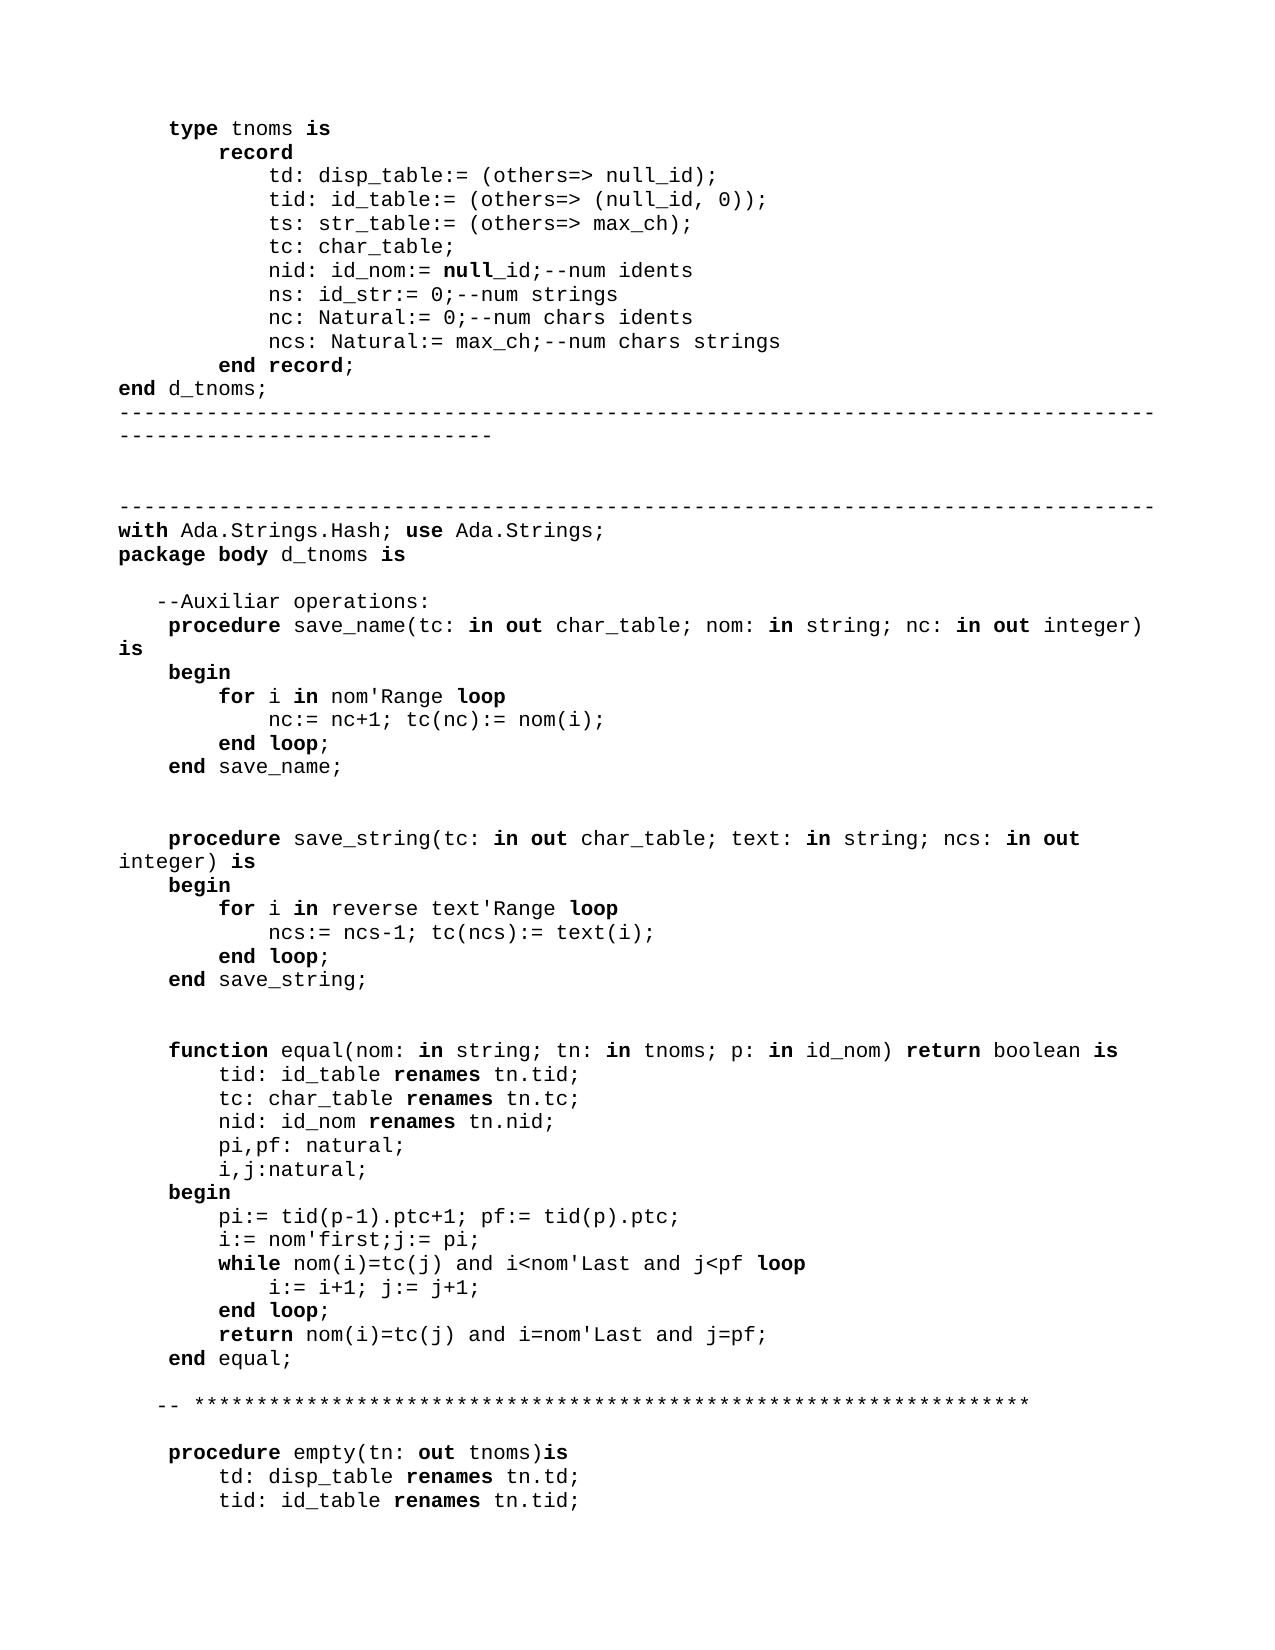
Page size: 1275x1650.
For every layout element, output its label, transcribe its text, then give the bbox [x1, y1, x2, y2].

text nid: id_nom renames tn.nid; [118, 1111, 1157, 1135]
text type tnoms is [118, 118, 1157, 142]
text end loop; [118, 733, 1157, 757]
text end d_tnoms; [118, 378, 1157, 402]
text tc: char_table renames tn.tc; [118, 1088, 1157, 1111]
text while nom(i)=tc(j) and i<nom'Last and j<pf loop [118, 1253, 1157, 1277]
text tid: id_table:= (others=> (null_id, 0)); [118, 189, 1157, 213]
text pi:= tid(p-1).ptc+1; pf:= tid(p).ptc; [118, 1206, 1157, 1229]
text procedure save_name(tc: in out char_table; nom: in string; nc: in out integer) is [118, 615, 1157, 662]
text ts: str_table:= (others=> max_ch); [118, 213, 1157, 236]
text end loop; [118, 946, 1157, 969]
text begin [118, 662, 1157, 686]
text ncs: Natural:= max_ch;--num chars strings [118, 331, 1157, 354]
text i:= nom'first;j:= pi; [118, 1229, 1157, 1253]
text for i in nom'Range loop [118, 686, 1157, 709]
text ----------------------------------------------------------------------------------- [118, 496, 1157, 520]
text end save_string; [118, 969, 1157, 993]
text i,j:natural; [118, 1158, 1157, 1182]
text end save_name; [118, 757, 1157, 780]
text -- ******************************************************************* [118, 1395, 1157, 1419]
text pi,pf: natural; [118, 1135, 1157, 1158]
text function equal(nom: in string; tn: in tnoms; p: in id_nom) return boolean is [118, 1040, 1157, 1064]
text nid: id_nom:= null_id;--num idents [118, 260, 1157, 284]
text ----------------------------------------------------------------------------------------------------------------- [118, 402, 1157, 449]
text tid: id_table renames tn.tid; [118, 1489, 1157, 1513]
text end loop; [118, 1300, 1157, 1324]
text end equal; [118, 1348, 1157, 1371]
text nc: Natural:= 0;--num chars idents [118, 307, 1157, 331]
text td: disp_table renames tn.td; [118, 1466, 1157, 1489]
text return nom(i)=tc(j) and i=nom'Last and j=pf; [118, 1324, 1157, 1348]
text with Ada.Strings.Hash; use Ada.Strings; [118, 520, 1157, 544]
text begin [118, 875, 1157, 898]
text --Auxiliar operations: [118, 591, 1157, 615]
text tid: id_table renames tn.tid; [118, 1064, 1157, 1088]
text package body d_tnoms is [118, 544, 1157, 567]
text for i in reverse text'Range loop [118, 898, 1157, 922]
text td: disp_table:= (others=> null_id); [118, 165, 1157, 189]
text procedure empty(tn: out tnoms)is [118, 1442, 1157, 1466]
text i:= i+1; j:= j+1; [118, 1277, 1157, 1300]
text procedure save_string(tc: in out char_table; text: in string; ncs: in out integer) is [118, 827, 1157, 875]
text begin [118, 1182, 1157, 1206]
text record [118, 142, 1157, 165]
text tc: char_table; [118, 236, 1157, 260]
text ncs:= ncs-1; tc(ncs):= text(i); [118, 922, 1157, 946]
text ns: id_str:= 0;--num strings [118, 284, 1157, 307]
text nc:= nc+1; tc(nc):= nom(i); [118, 709, 1157, 733]
text end record; [118, 354, 1157, 378]
